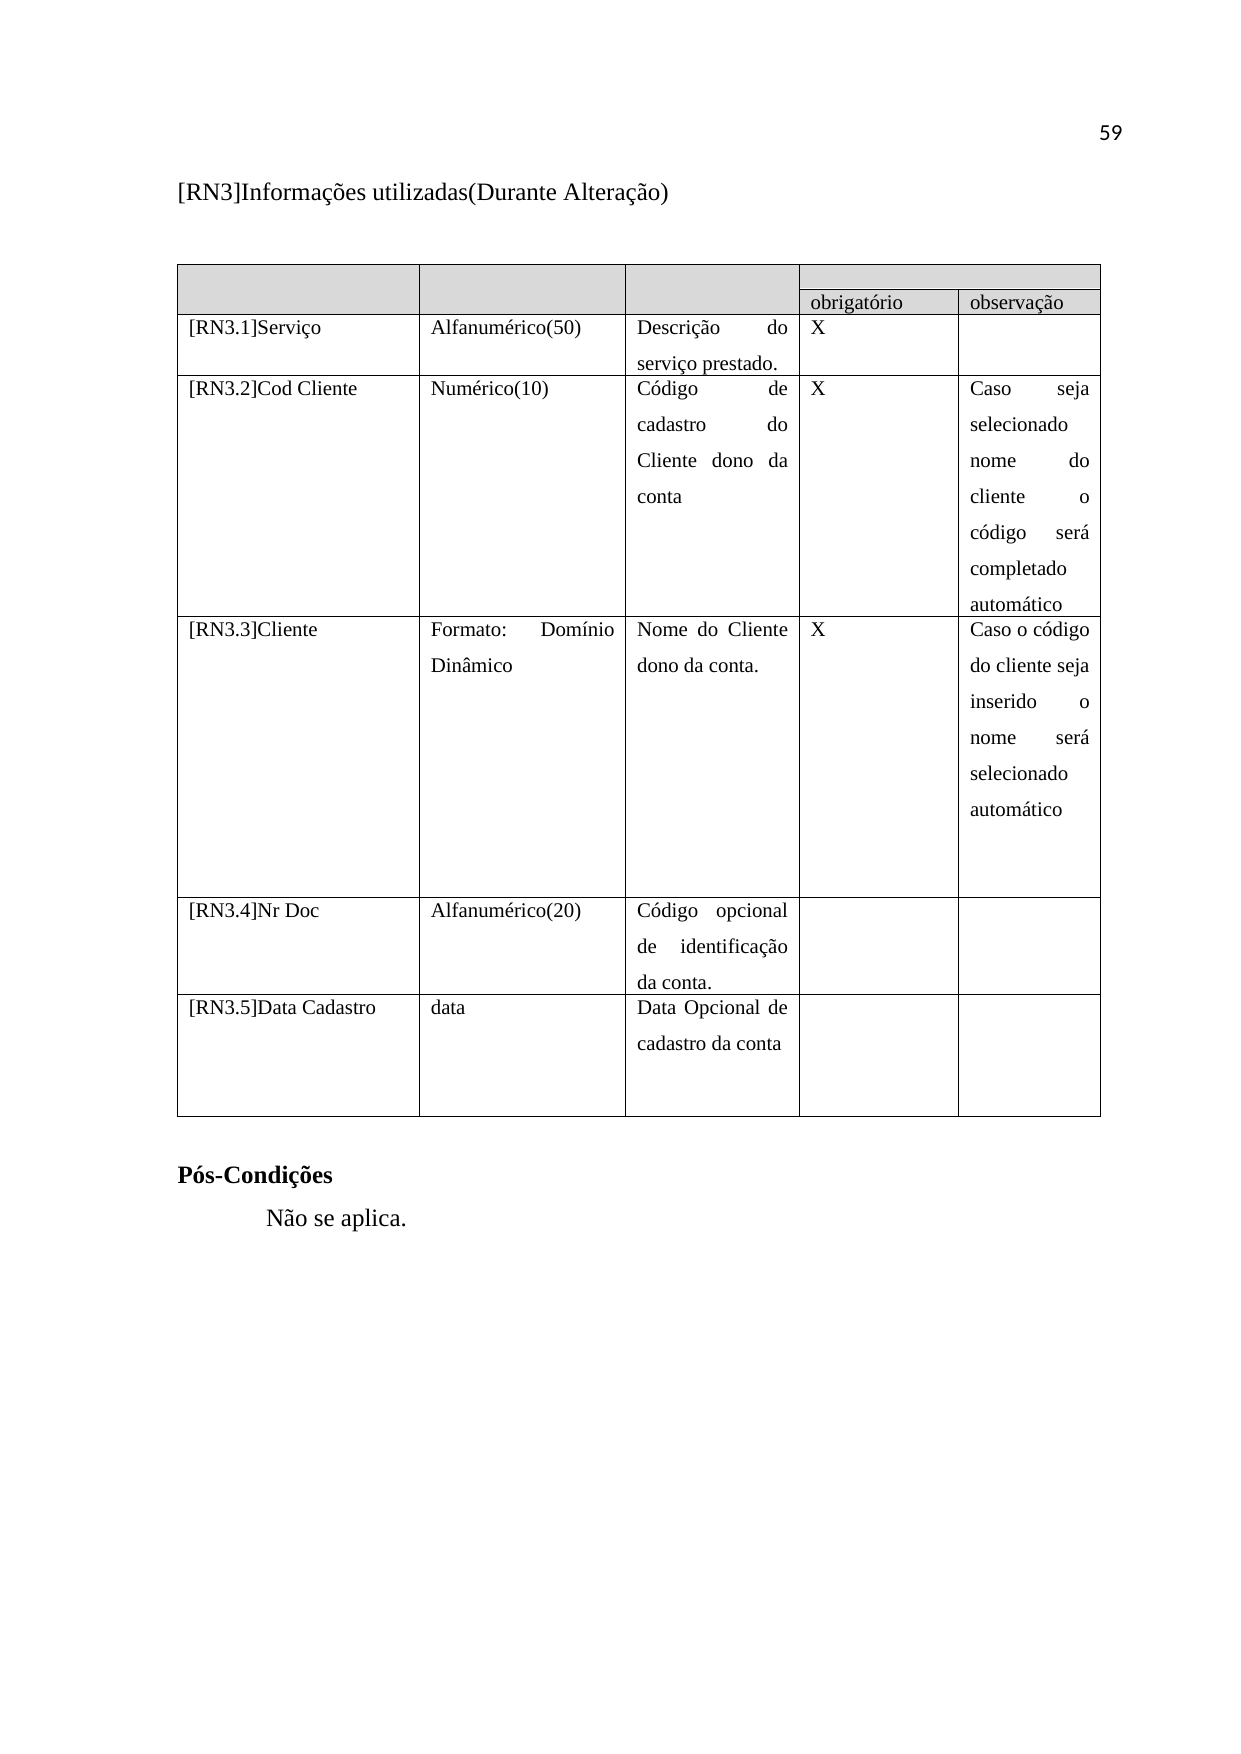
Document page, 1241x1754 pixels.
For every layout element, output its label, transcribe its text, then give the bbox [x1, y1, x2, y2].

table_cell [RN3.4]Nr Doc [178, 898, 419, 994]
table_header [420, 265, 625, 314]
table_cell Caso o código do cliente seja inserido o nome será selecionado automático [959, 617, 1100, 897]
table_cell Código de cadastro do Cliente dono da conta [626, 376, 799, 616]
table_cell Formato: Domínio Dinâmico [420, 617, 625, 897]
table_cell [800, 995, 958, 1116]
table_cell data [420, 995, 625, 1116]
table_cell Data Opcional de cadastro da conta [626, 995, 799, 1116]
table_cell Alfanumérico(50) [420, 315, 625, 375]
table_cell Código opcional de identificação da conta. [626, 898, 799, 994]
text Não se aplica. [177, 1203, 1122, 1232]
table_cell [959, 898, 1100, 994]
text [RN3]Informações utilizadas(Durante Alteração) [177, 177, 1122, 206]
table_header [800, 265, 1100, 288]
table_cell X [800, 617, 958, 897]
table_cell observação [959, 290, 1100, 314]
table_cell obrigatório [800, 290, 958, 314]
table_header [178, 265, 419, 314]
table_cell [RN3.3]Cliente [178, 617, 419, 897]
table_cell Numérico(10) [420, 376, 625, 616]
table_cell Nome do Cliente dono da conta. [626, 617, 799, 897]
table_cell Descrição do serviço prestado. [626, 315, 799, 375]
text Pós-Condições [177, 1160, 1122, 1189]
table_cell [800, 898, 958, 994]
table_cell [RN3.5]Data Cadastro [178, 995, 419, 1116]
table_cell Caso seja selecionado nome do cliente o código será completado automático [959, 376, 1100, 616]
table_cell X [800, 376, 958, 616]
table_cell X [800, 315, 958, 375]
table_header [626, 265, 799, 314]
table_cell [RN3.2]Cod Cliente [178, 376, 419, 616]
table_cell Alfanumérico(20) [420, 898, 625, 994]
table_cell [959, 315, 1100, 375]
table_cell [RN3.1]Serviço [178, 315, 419, 375]
table_cell [959, 995, 1100, 1116]
